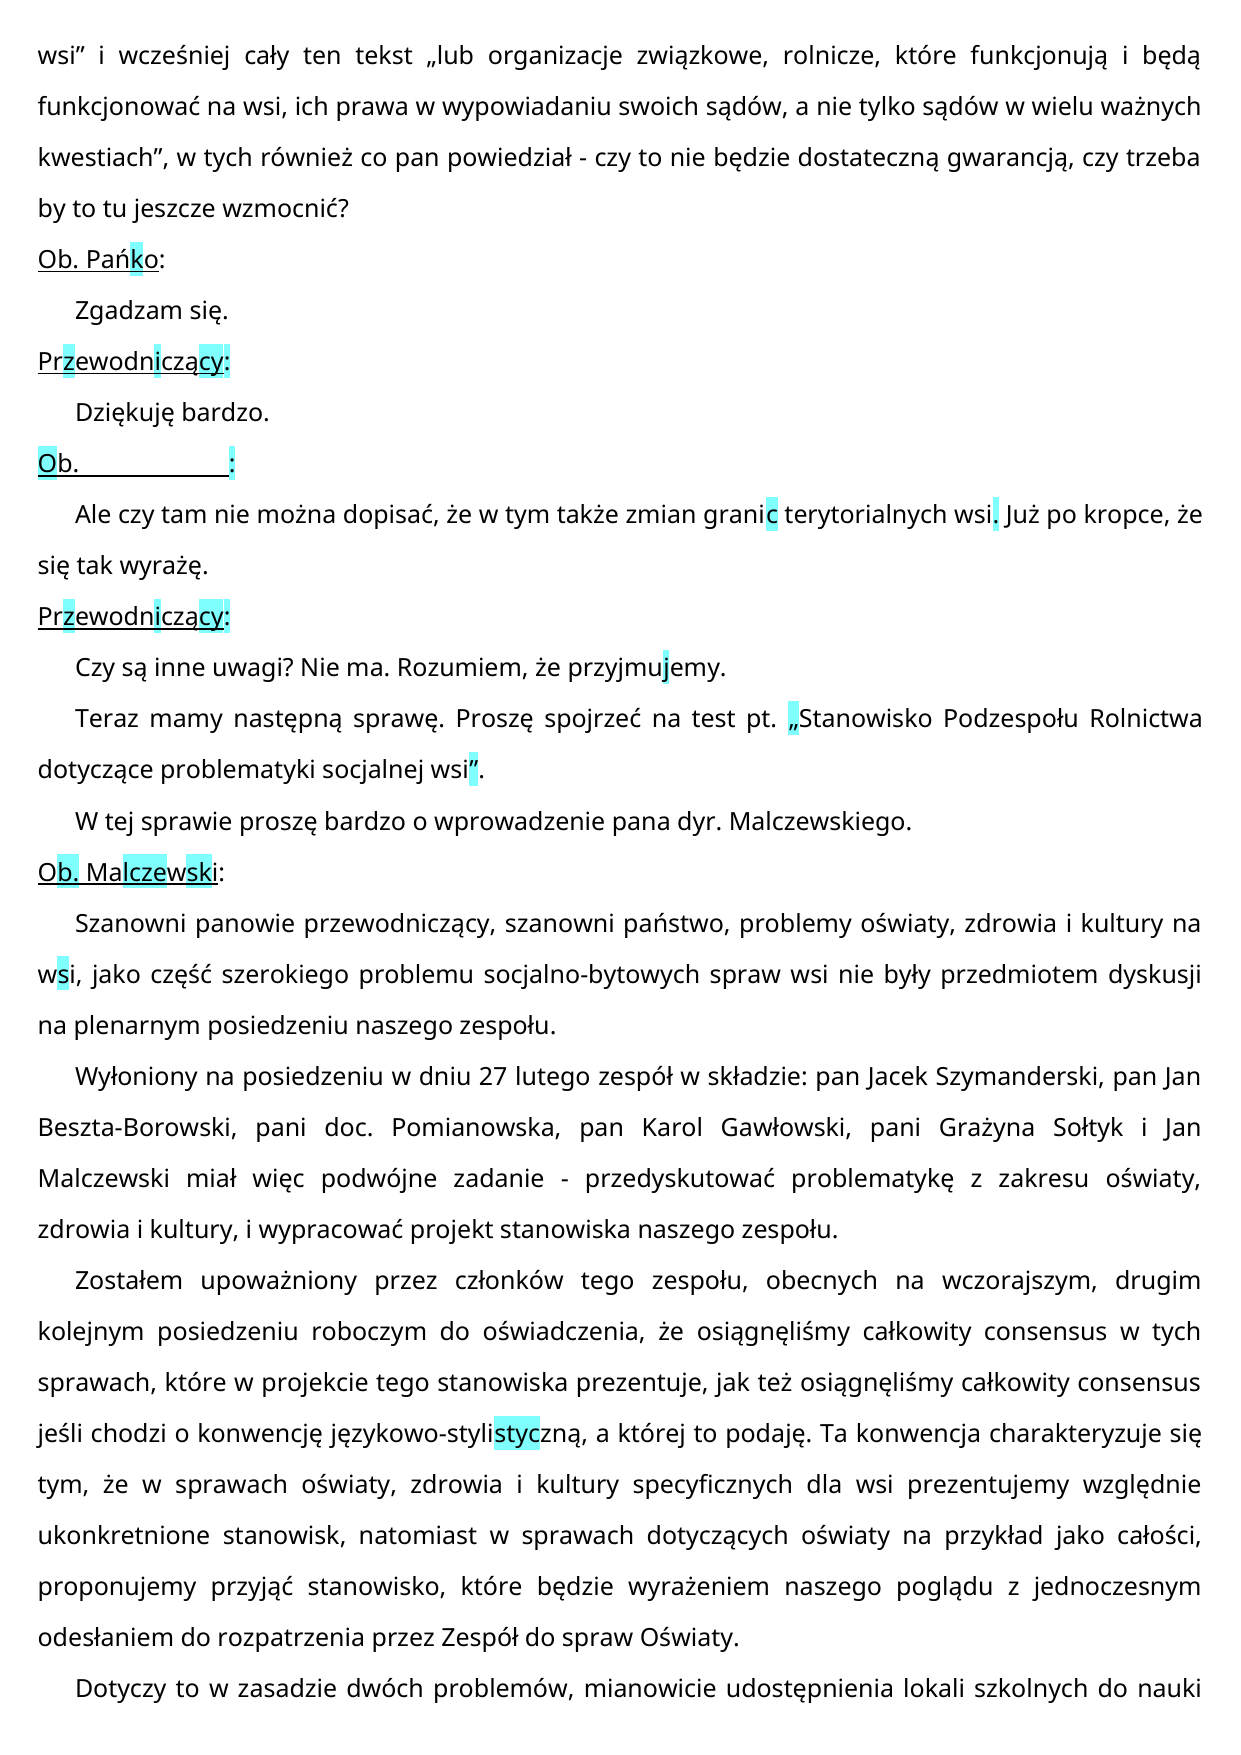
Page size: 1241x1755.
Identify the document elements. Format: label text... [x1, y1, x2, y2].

text Ob. : [37, 446, 1203, 480]
text W tej sprawie proszę bardzo o wprowadzenie pana dyr. Malczewskiego. [37, 803, 1203, 837]
text wsi” i wcześniej cały ten tekst „lub organizacje związkowe, rolnicze, które funkcjonują i będą funkcjonować na wsi, ich prawa w wypowiadaniu swoich sądów, a nie tylko sądów w wielu ważnych kwestiach”, w tych również co pan powiedział - czy to nie będzie dostateczną gwarancją, czy trzeba by to tu jeszcze wzmocnić? [37, 37, 1203, 225]
text Zostałem upoważniony przez członków tego zespołu, obecnych na wczorajszym, drugim kolejnym posiedzeniu roboczym do oświadczenia, że osiągnęliśmy całkowity consensus w tych sprawach, które w projekcie tego stanowiska prezentuje, jak też osiągnęliśmy całkowity consensus jeśli chodzi o konwencję językowo-stylistyczną, a której to podaję. Ta konwencja charakteryzuje się tym, że w sprawach oświaty, zdrowia i kultury specyficznych dla wsi prezentujemy względnie ukonkretnione stanowisk, natomiast w sprawach dotyczących oświaty na przykład jako całości, proponujemy przyjąć stanowisko, które będzie wyrażeniem naszego poglądu z jednoczesnym odesłaniem do rozpatrzenia przez Zespół do spraw Oświaty. [37, 1262, 1203, 1654]
text Ale czy tam nie można dopisać, że w tym także zmian granic terytorialnych wsi. Już po kropce, że się tak wyrażę. [37, 497, 1203, 582]
text Zgadzam się. [37, 293, 1203, 327]
text Dotyczy to w zasadzie dwóch problemów, mianowicie udostępnienia lokali szkolnych do nauki [37, 1671, 1203, 1705]
text Szanowni panowie przewodniczący, szanowni państwo, problemy oświaty, zdrowia i kultury na wsi, jako część szerokiego problemu socjalno-bytowych spraw wsi nie były przedmiotem dyskusji na plenarnym posiedzeniu naszego zespołu. [37, 905, 1203, 1041]
text Teraz mamy następną sprawę. Proszę spojrzeć na test pt. „Stanowisko Podzespołu Rolnictwa dotyczące problematyki socjalnej wsi”. [37, 701, 1203, 786]
text Czy są inne uwagi? Nie ma. Rozumiem, że przyjmujemy. [37, 650, 1203, 684]
text Przewodniczący: [37, 599, 1203, 633]
text Ob. Pańko: [37, 242, 1203, 276]
text Przewodniczący: [37, 344, 1203, 378]
text Wyłoniony na posiedzeniu w dniu 27 lutego zespół w składzie: pan Jacek Szymanderski, pan Jan Beszta-Borowski, pani doc. Pomianowska, pan Karol Gawłowski, pani Grażyna Sołtyk i Jan Malczewski miał więc podwójne zadanie - przedyskutować problematykę z zakresu oświaty, zdrowia i kultury, i wypracować projekt stanowiska naszego zespołu. [37, 1058, 1203, 1246]
text Dziękuję bardzo. [37, 395, 1203, 429]
text Ob. Malczewski: [37, 854, 1203, 888]
